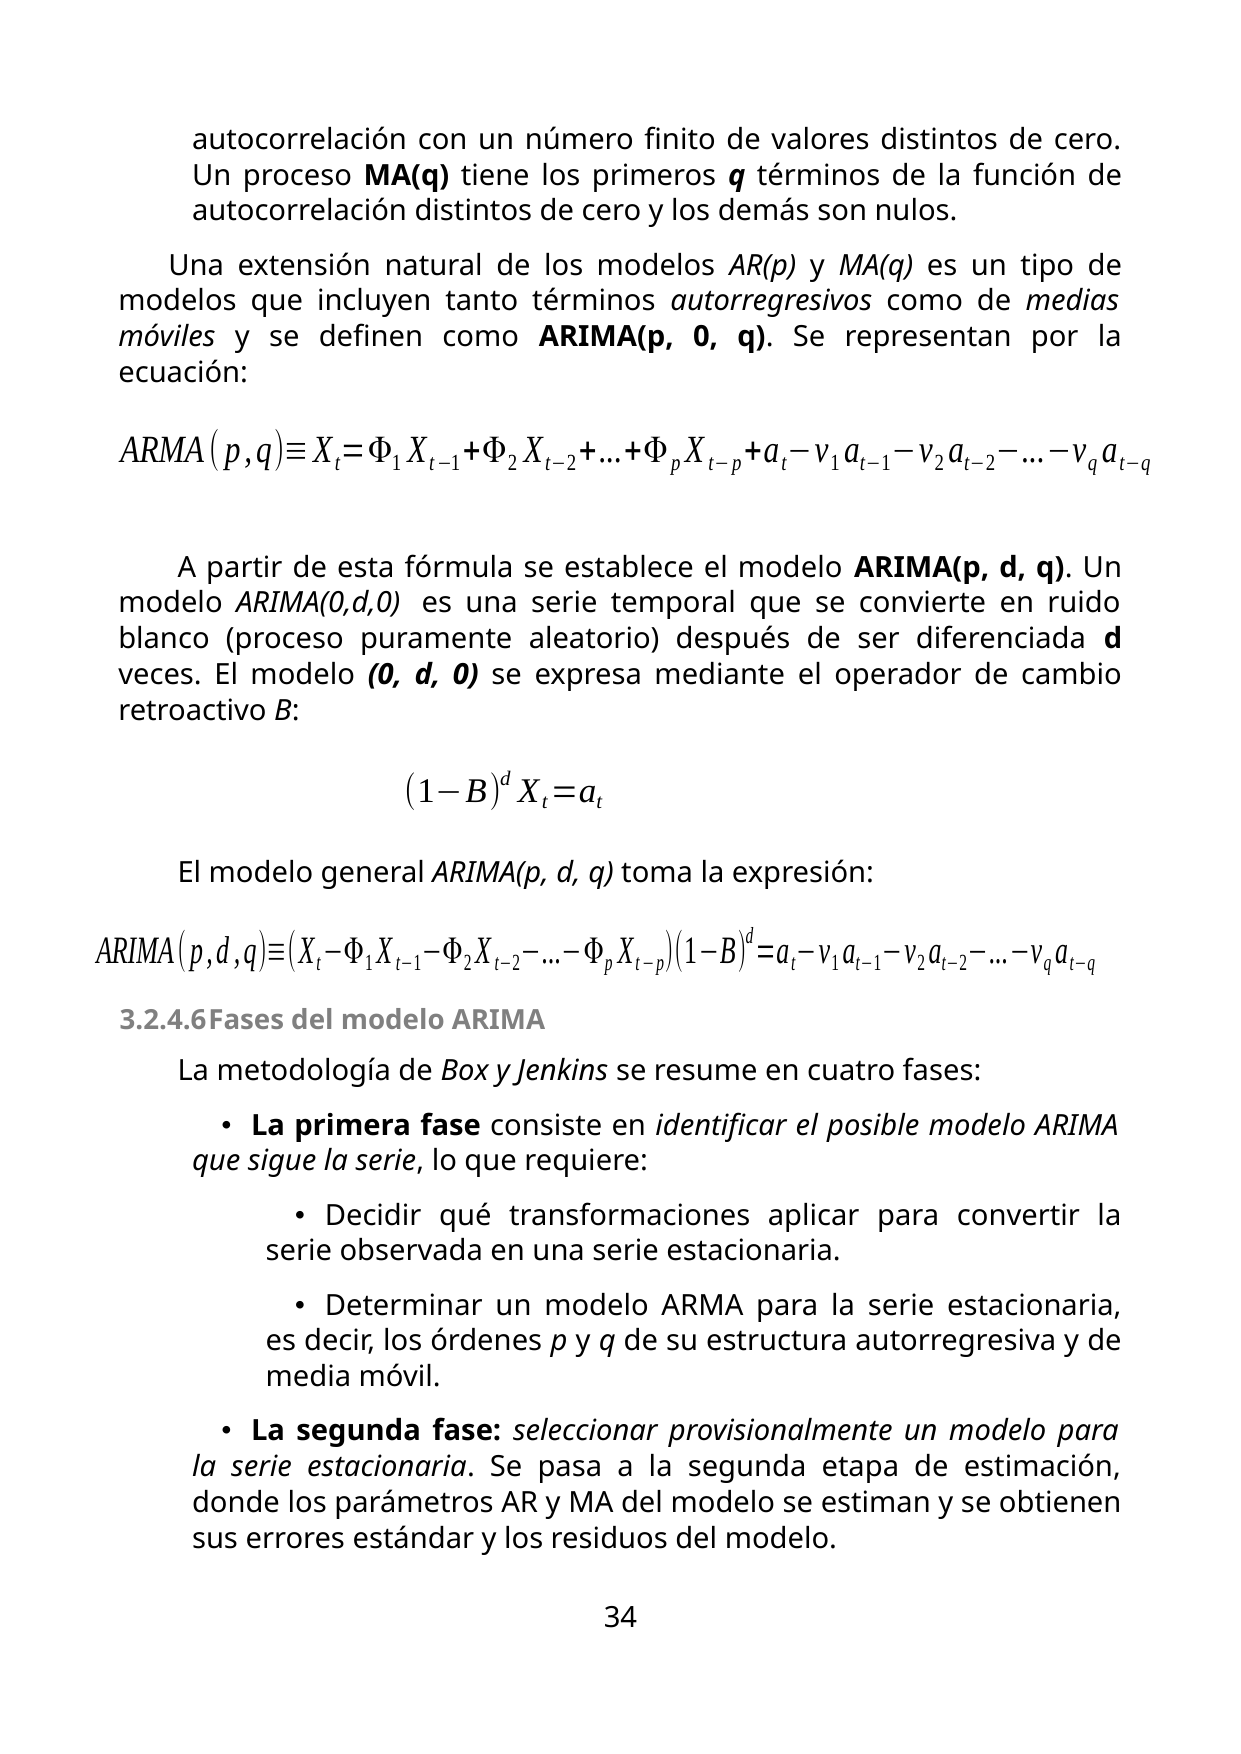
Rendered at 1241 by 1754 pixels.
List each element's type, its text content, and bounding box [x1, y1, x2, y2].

subtitle Fases del modelo ARIMA [119, 999, 1122, 1037]
text El modelo general ARIMA(p, d, q) toma la expresión: [118, 852, 1122, 891]
text Una extensión natural de los modelos AR(p) y MA(q) es un tipo de modelos que incluyen tanto términos autorregresivos como de medias móviles y se definen como ARIMA(p, 0, q). Se representan por la ecuación: [118, 244, 1122, 391]
list autocorrelación con un número finito de valores distintos de cero. Un proceso MA(q) tiene los primeros q términos de la función de autocorrelación distintos de cero y los demás son nulos. [162, 118, 1122, 229]
list Determinar un modelo ARMA para la serie estacionaria, es decir, los órdenes p y q de su estructura autorregresiva y de media móvil. [236, 1284, 1122, 1395]
text A partir de esta fórmula se establece el modelo ARIMA(p, d, q). Un modelo ARIMA(0,d,0) es una serie temporal que se convierte en ruido blanco (proceso puramente aleatorio) después de ser diferenciada d veces. El modelo (0, d, 0) se expresa mediante el operador de cambio retroactivo B: [118, 546, 1122, 728]
list La segunda fase: seleccionar provisionalmente un modelo para la serie estacionaria. Se pasa a la segunda etapa de estimación, donde los parámetros AR y MA del modelo se estiman y se obtienen sus errores estándar y los residuos del modelo. [162, 1410, 1122, 1557]
text La metodología de Box y Jenkins se resume en cuatro fases: [118, 1050, 1122, 1089]
list La primera fase consiste en identificar el posible modelo ARIMA que sigue la serie, lo que requiere: [162, 1104, 1122, 1179]
list Decidir qué transformaciones aplicar para convertir la serie observada en una serie estacionaria. [236, 1194, 1122, 1269]
